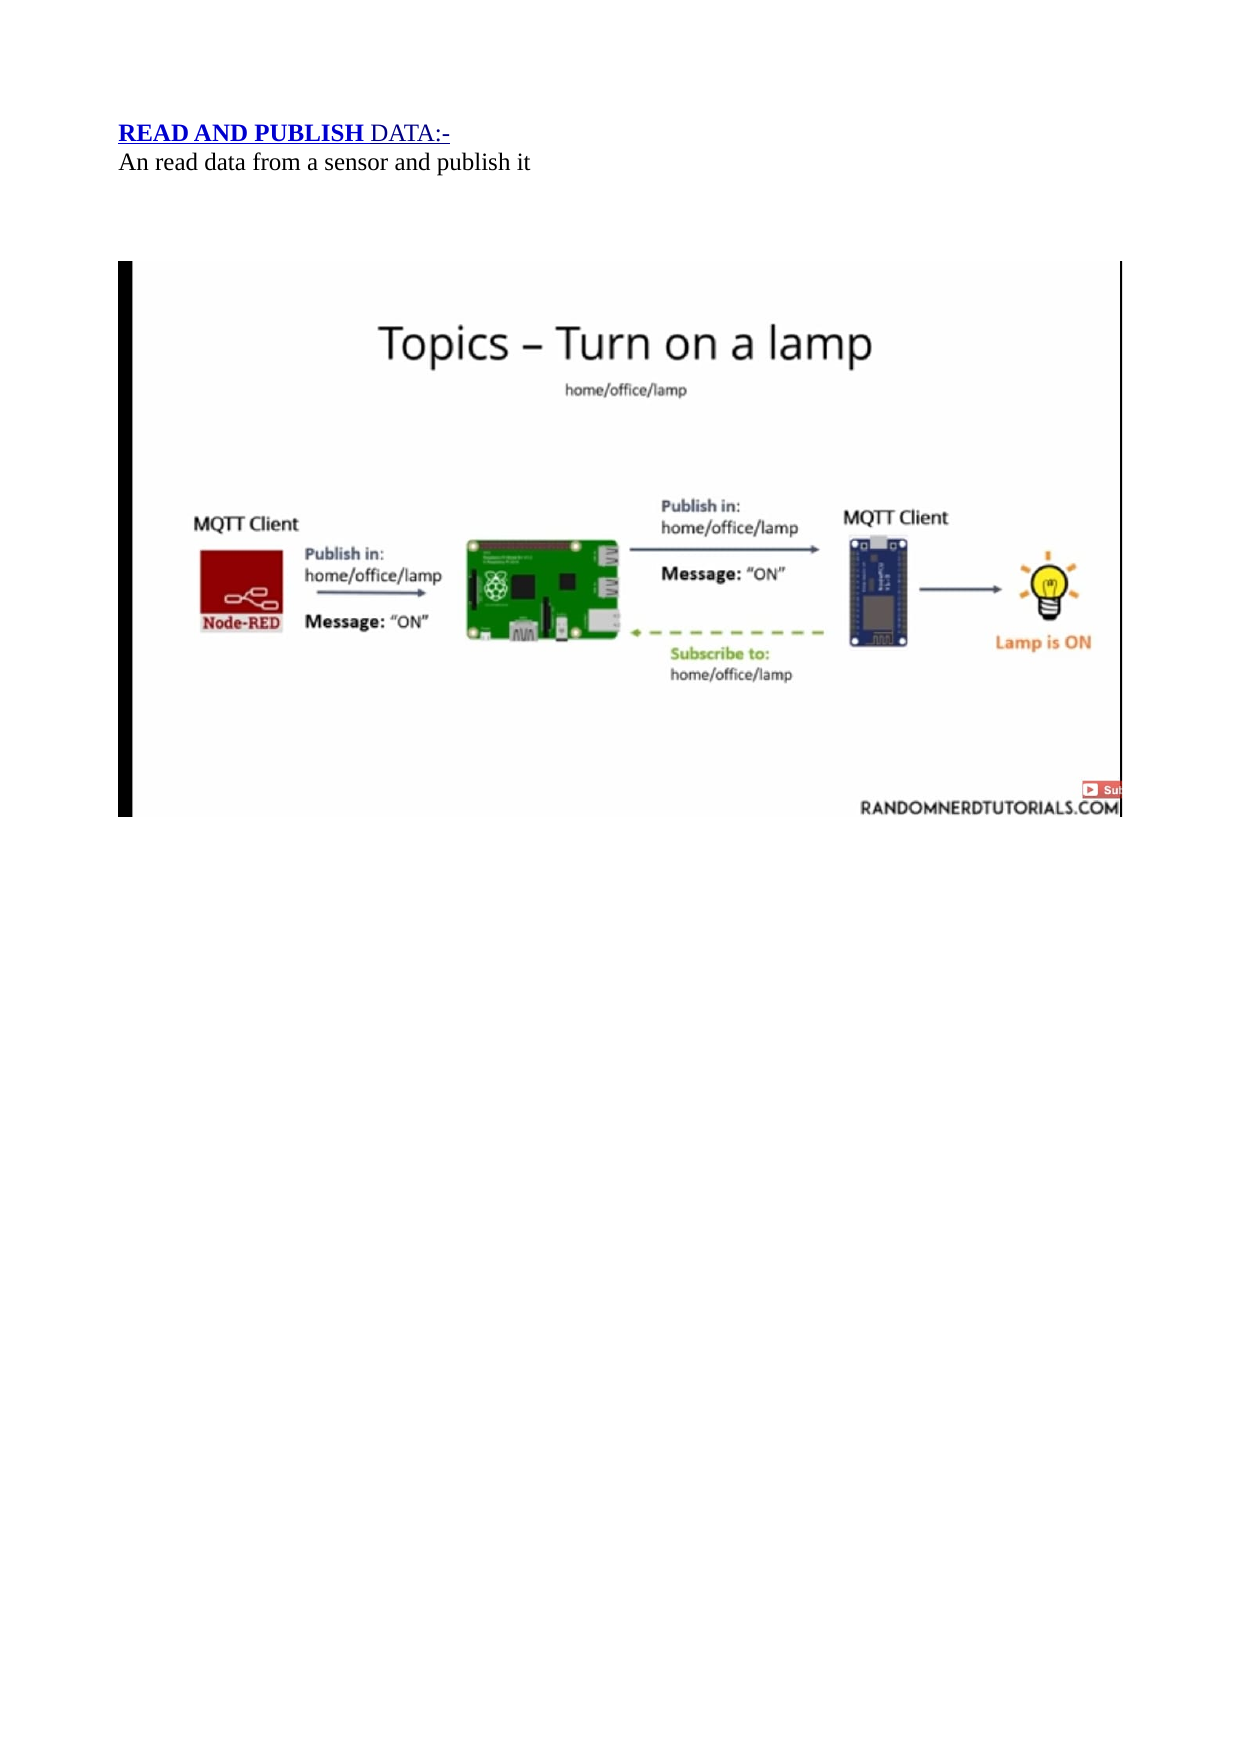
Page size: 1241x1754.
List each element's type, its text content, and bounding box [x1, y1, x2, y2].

text READ AND PUBLISH DATA:- [118, 118, 1122, 147]
text An read data from a sensor and publish it [118, 147, 1122, 176]
picture [118, 261, 1123, 817]
